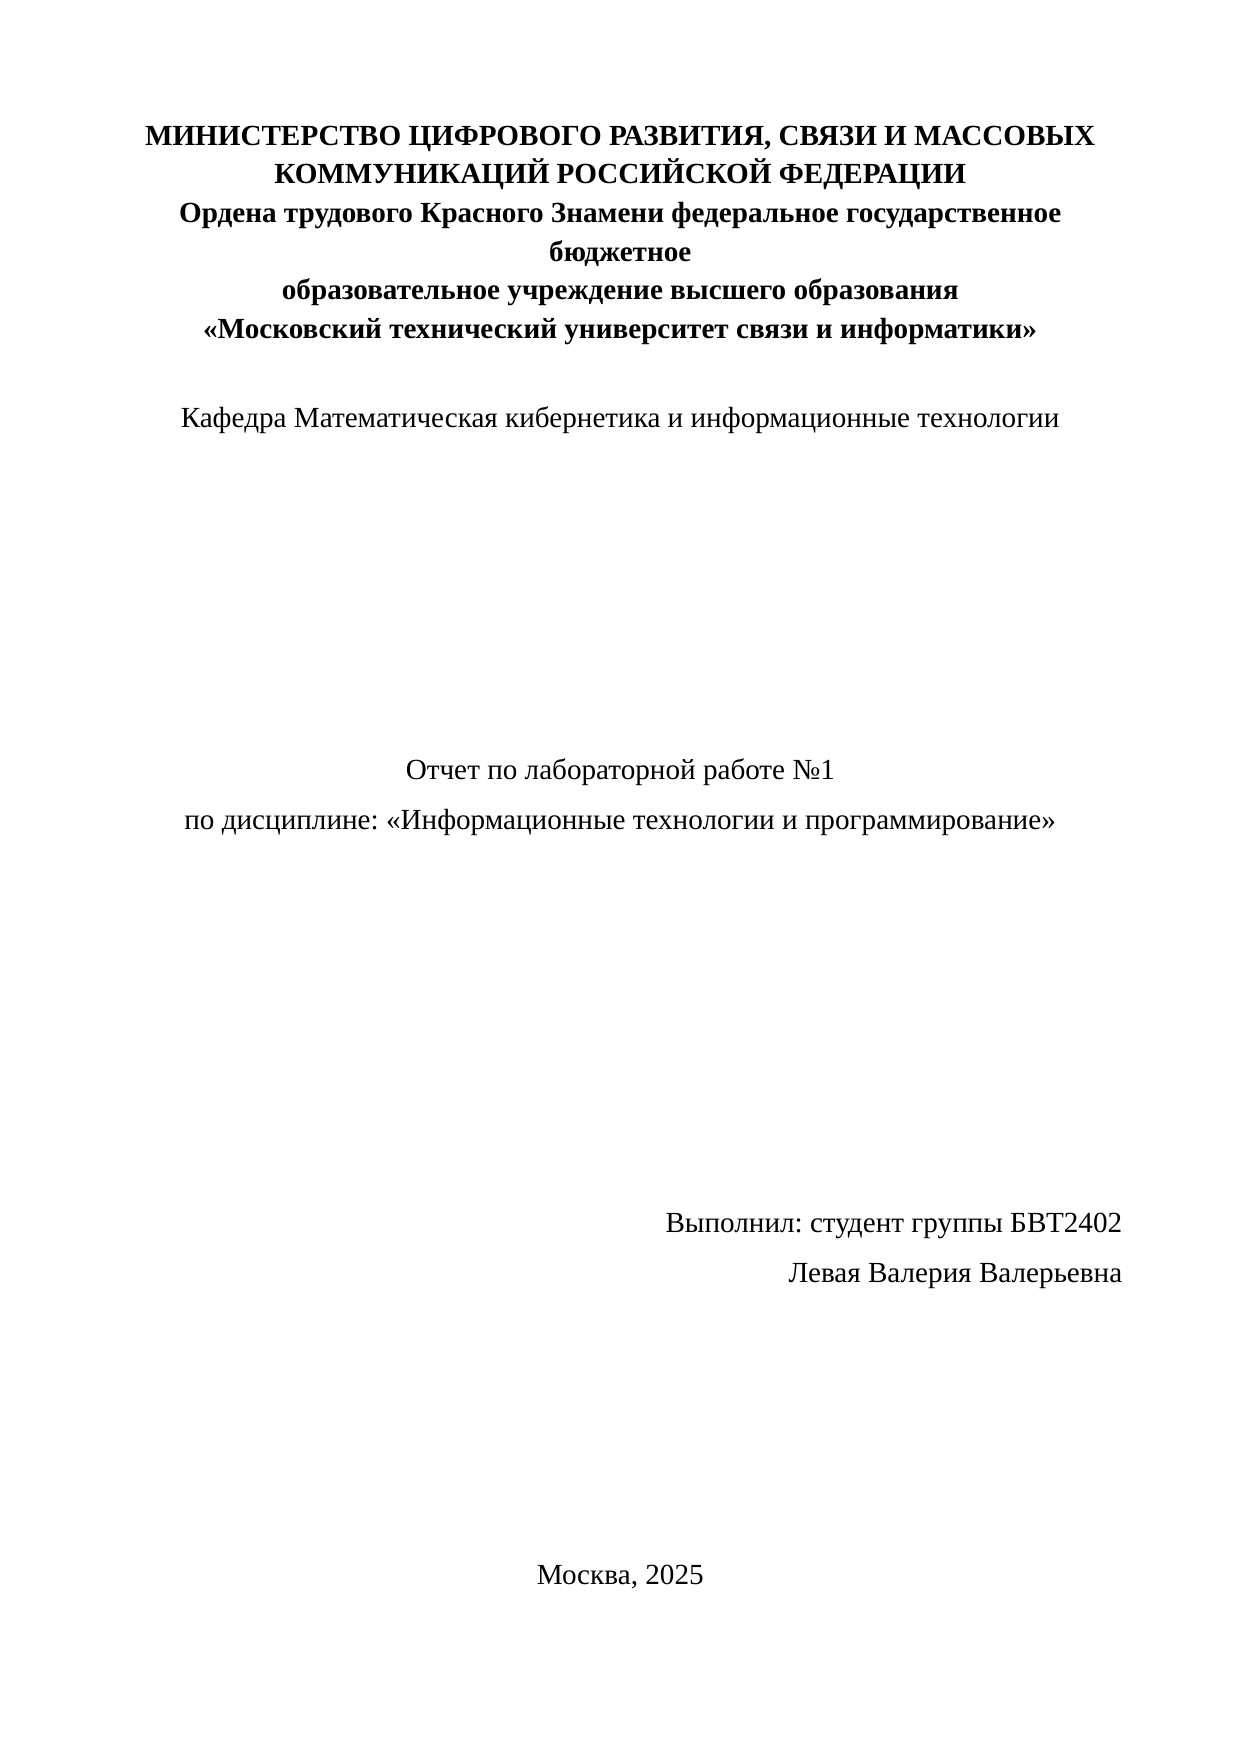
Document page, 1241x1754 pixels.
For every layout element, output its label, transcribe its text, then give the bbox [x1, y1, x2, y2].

text Левая Валерия Валерьевна [118, 1255, 1122, 1288]
text по дисциплине: «Информационные технологии и программирование» [118, 802, 1122, 836]
text Кафедра Математическая кибернетика и информационные технологии [118, 400, 1122, 433]
text Выполнил: студент группы БВТ2402 [118, 1205, 1122, 1238]
text Ордена трудового Красного Знамени федеральное государственное бюджетное [118, 195, 1122, 267]
text МИНИСТЕРСТВО ЦИФРОВОГО РАЗВИТИЯ, СВЯЗИ И МАССОВЫХ КОММУНИКАЦИЙ РОССИЙСКОЙ ФЕДЕРАЦИИ [118, 118, 1122, 190]
text образовательное учреждение высшего образования [118, 272, 1122, 306]
text «Московский технический университет связи и информатики» [118, 311, 1122, 344]
text Москва, 2025 [118, 1557, 1122, 1590]
text Отчет по лабораторной работе №1 [118, 752, 1122, 785]
